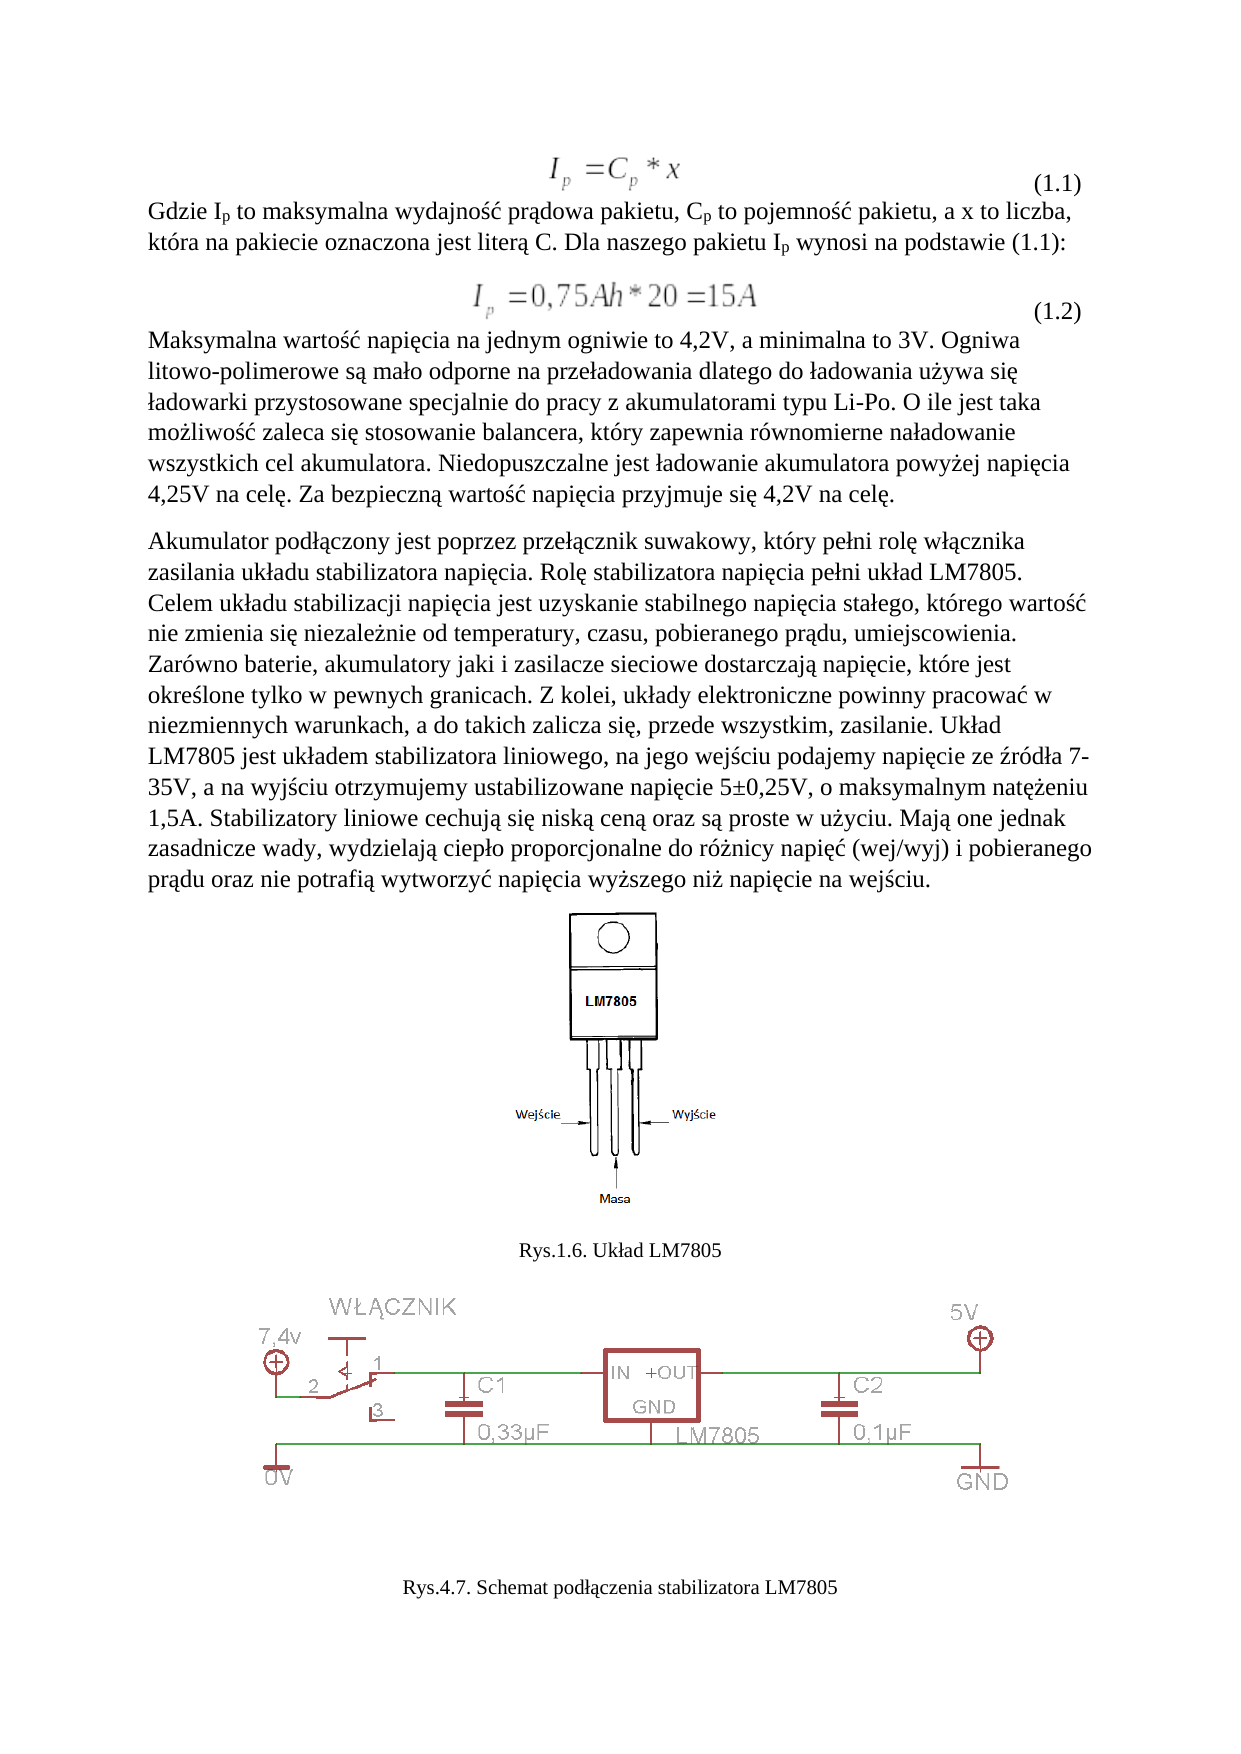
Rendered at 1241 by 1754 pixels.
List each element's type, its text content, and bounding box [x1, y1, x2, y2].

text Maksymalna wartość napięcia na jednym ogniwie to 4,2V, a minimalna to 3V. Ogniwa litowo-polimerowe są mało odporne na przeładowania dlatego do ładowania używa się ładowarki przystosowane specjalnie do pracy z akumulatorami typu Li-Po. O ile jest taka możliwość zaleca się stosowanie balancera, który zapewnia równomierne naładowanie wszystkich cel akumulatora. Niedopuszczalne jest ładowanie akumulatora powyżej napięcia 4,25V na celę. Za bezpieczną wartość napięcia przyjmuje się 4,2V na celę. [148, 325, 1093, 507]
table_header [207, 275, 1022, 325]
table_header (1.2) [1022, 275, 1093, 325]
text Rys.4.7. Schemat podłączenia stabilizatora LM7805 [148, 1575, 1093, 1599]
text Gdzie Ip to maksymalna wydajność prądowa pakietu, Cp to pojemność pakietu, a x to liczba, która na pakiecie oznaczona jest literą C. Dla naszego pakietu Ip wynosi na podstawie (1.1): [148, 196, 1093, 256]
text Rys.1.6. Układ LM7805 [148, 1238, 1093, 1262]
table_header [207, 148, 1022, 196]
table_header (1.1) [1022, 148, 1093, 196]
text Akumulator podłączony jest poprzez przełącznik suwakowy, który pełni rolę włącznika zasilania układu stabilizatora napięcia. Rolę stabilizatora napięcia pełni układ LM7805. Celem układu stabilizacji napięcia jest uzyskanie stabilnego napięcia stałego, którego wartość nie zmienia się niezależnie od temperatury, czasu, pobieranego prądu, umiejscowienia. Zarówno baterie, akumulatory jaki i zasilacze sieciowe dostarczają napięcie, które jest określone tylko w pewnych granicach. Z kolei, układy elektroniczne powinny pracować w niezmiennych warunkach, a do takich zalicza się, przede wszystkim, zasilanie. Układ LM7805 jest układem stabilizatora liniowego, na jego wejściu podajemy napięcie ze źródła 7-35V, a na wyjściu otrzymujemy ustabilizowane napięcie 5±0,25V, o maksymalnym natężeniu 1,5A. Stabilizatory liniowe cechują się niską ceną oraz są proste w użyciu. Mają one jednak zasadnicze wady, wydzielają ciepło proporcjonalne do różnicy napięć (wej/wyj) i pobieranego prądu oraz nie potrafią wytworzyć napięcia wyższego niż napięcie na wejściu. [148, 526, 1093, 893]
